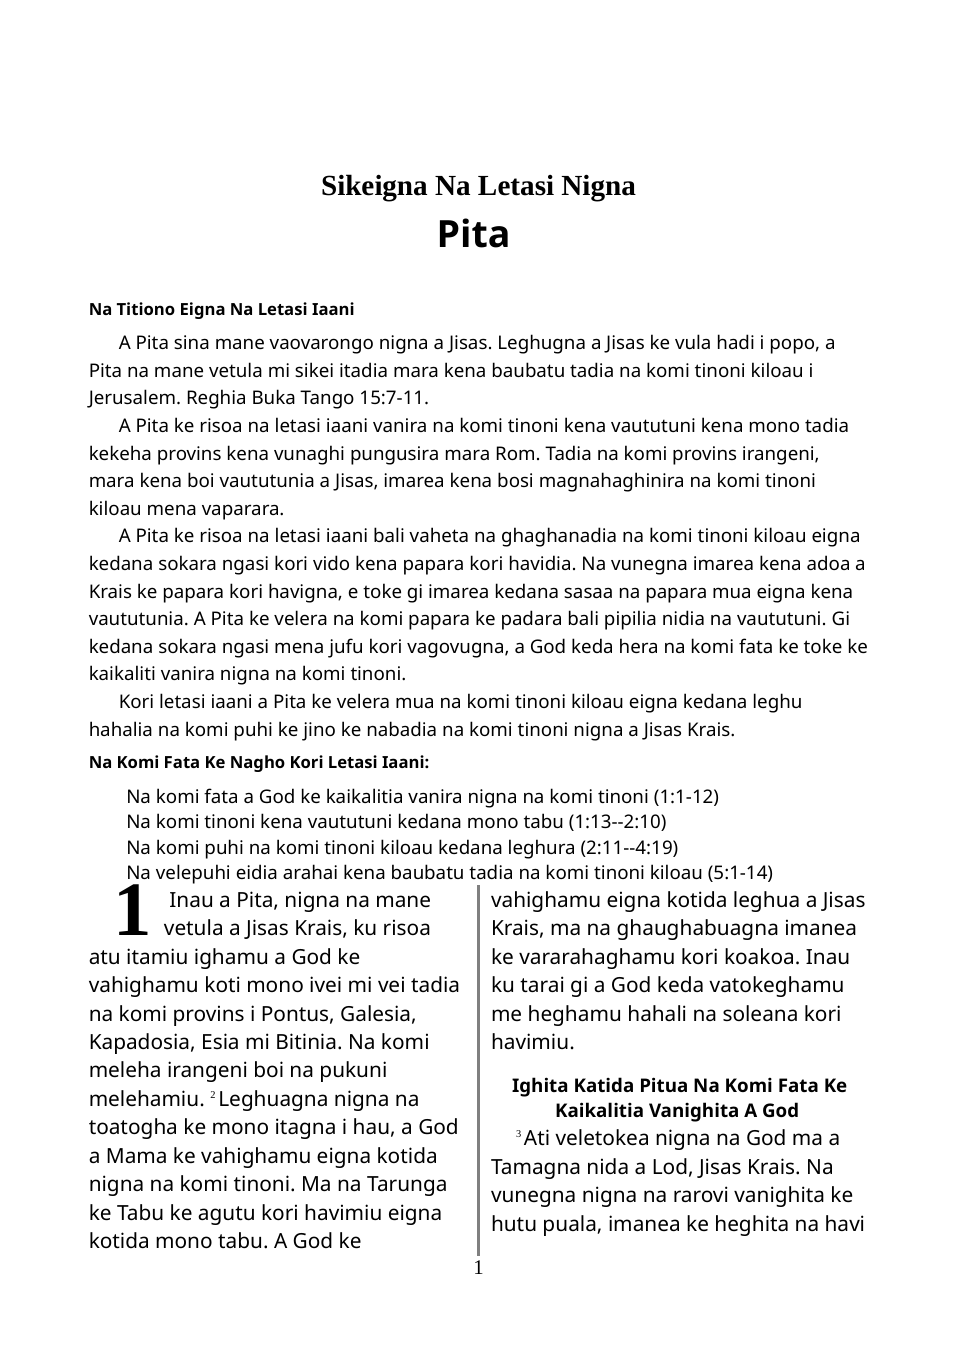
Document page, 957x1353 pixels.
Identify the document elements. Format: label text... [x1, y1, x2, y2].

text A Pita sina mane vaovarongo nigna a Jisas. Leghugna a Jisas ke vula hadi i popo, a Pita na mane vetula mi sikei itadia mara kena baubatu tadia na komi tinoni kiloau i Jerusalem. Reghia Buka Tango 15:7-11. [88, 329, 868, 410]
text 1 1 Inau a Pita, nigna na mane vetula a Jisas Krais, ku risoa atu itamiu ighamu a God ke vahighamu koti mono ivei mi vei tadia na komi provins i Pontus, Galesia, Kapadosia, Esia mi Bitinia. Na komi meleha irangeni boi na pukuni melehamiu. 2 Leghuagna nigna na toatogha ke mono itagna i hau, a God a Mama ke vahighamu eigna kotida nigna na komi tinoni. Ma na Tarunga ke Tabu ke agutu kori havimiu eigna kotida mono tabu. A God ke vahighamu eigna kotida leghua a Jisas Krais, ma na ghaughabuagna imanea ke vararahaghamu kori koakoa. Inau ku tarai gi a God keda vatokeghamu me heghamu hahali na soleana kori havimiu. [88, 885, 466, 1255]
text 3 Ati veletokea nigna na God ma a Tamagna nida a Lod, Jisas Krais. Na vunegna nigna na rarovi vanighita ke hutu puala, imanea ke heghita na havi [491, 1123, 868, 1237]
title Pita [90, 132, 867, 284]
text Na Komi Fata Ke Nagho Kori Letasi Iaani: [88, 751, 868, 773]
text A Pita ke risoa na letasi iaani vanira na komi tinoni kena vaututuni kena mono tadia kekeha provins kena vunaghi pungusira mara Rom. Tadia na komi provins irangeni, mara kena boi vaututunia a Jisas, imarea kena bosi magnahaghinira na komi tinoni kiloau mena vaparara. [88, 412, 868, 521]
text A Pita ke risoa na letasi iaani bali vaheta na ghaghanadia na komi tinoni kiloau eigna kedana sokara ngasi kori vido kena papara kori havidia. Na vunegna imarea kena adoa a Krais ke papara kori havigna, e toke gi imarea kedana sasaa na papara mua eigna kena vaututunia. A Pita ke velera na komi papara ke padara bali pipilia nidia na vaututuni. Gi kedana sokara ngasi mena jufu kori vagovugna, a God keda hera na komi fata ke toke ke kaikaliti vanira nigna na komi tinoni. [88, 523, 868, 686]
list Na velepuhi eidia arahai kena baubatu tadia na komi tinoni kiloau (5:1-14) [126, 859, 868, 885]
text Ighita Katida Pitua Na Komi Fata Ke Kaikalitia Vanighita A God [491, 1072, 868, 1123]
list Na komi puhi na komi tinoni kiloau kedana leghura (2:11--4:19) [126, 834, 868, 859]
title Sikeigna Na Letasi Nigna [90, 93, 867, 132]
text Kori letasi iaani a Pita ke velera mua na komi tinoni kiloau eigna kedana leghu hahalia na komi puhi ke jino ke nabadia na komi tinoni nigna a Jisas Krais. [88, 688, 868, 741]
text 1 1 Inau a Pita, nigna na mane vetula a Jisas Krais, ku risoa atu itamiu ighamu a God ke vahighamu koti mono ivei mi vei tadia na komi provins i Pontus, Galesia, Kapadosia, Esia mi Bitinia. Na komi meleha irangeni boi na pukuni melehamiu. 2 Leghuagna nigna na toatogha ke mono itagna i hau, a God a Mama ke vahighamu eigna kotida nigna na komi tinoni. Ma na Tarunga ke Tabu ke agutu kori havimiu eigna kotida mono tabu. A God ke vahighamu eigna kotida leghua a Jisas Krais, ma na ghaughabuagna imanea ke vararahaghamu kori koakoa. Inau ku tarai gi a God keda vatokeghamu me heghamu hahali na soleana kori havimiu. [491, 885, 868, 1056]
list Na komi tinoni kena vaututuni kedana mono tabu (1:13--2:10) [126, 808, 868, 834]
list Na komi fata a God ke kaikalitia vanira nigna na komi tinoni (1:1-12) [126, 783, 868, 808]
text Na Titiono Eigna Na Letasi Iaani [88, 297, 868, 320]
